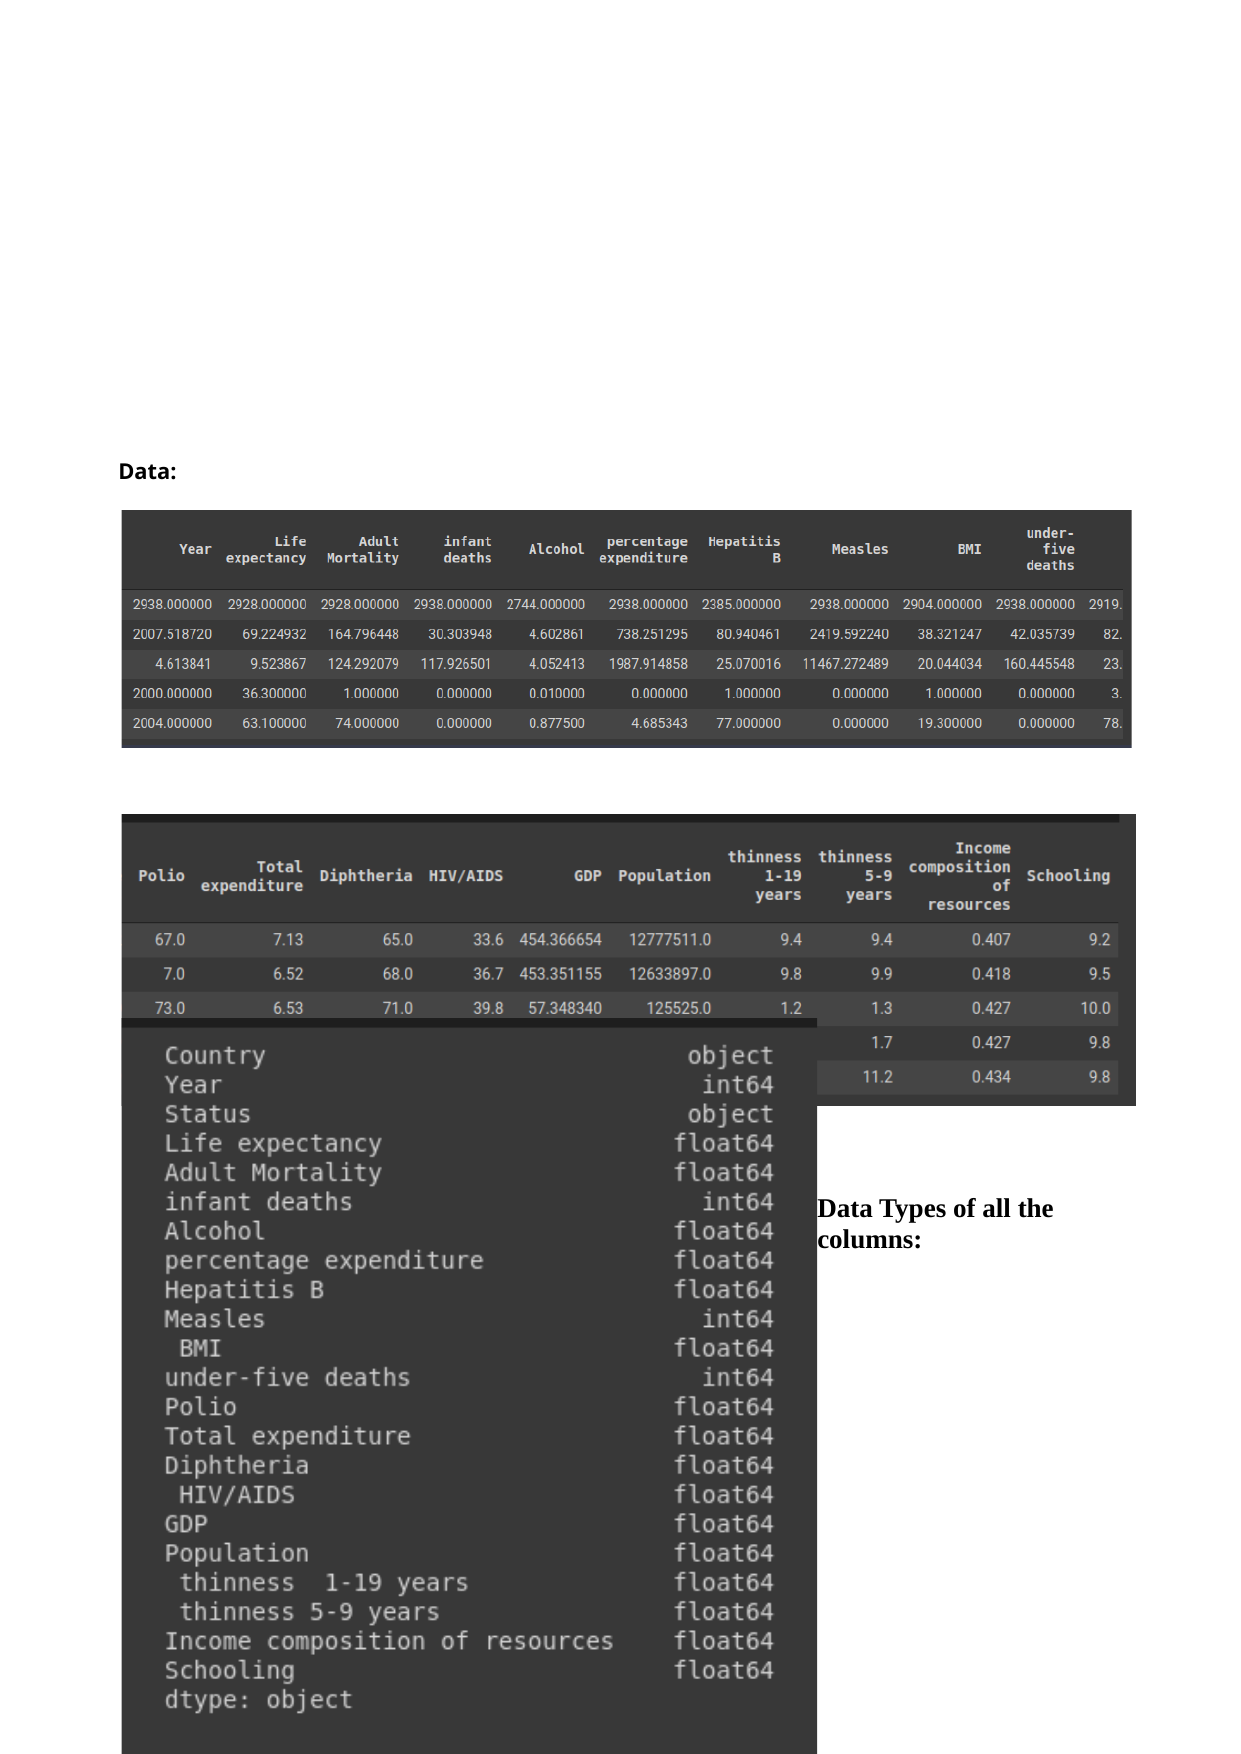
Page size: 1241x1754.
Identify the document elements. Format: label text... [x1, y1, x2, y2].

picture [411, 682, 1132, 748]
text Data Types of all the columns: [497, 1192, 1122, 1254]
picture [142, 1018, 497, 1754]
text Data: [118, 456, 1122, 486]
text [118, 1192, 142, 1254]
picture [627, 814, 1136, 1106]
